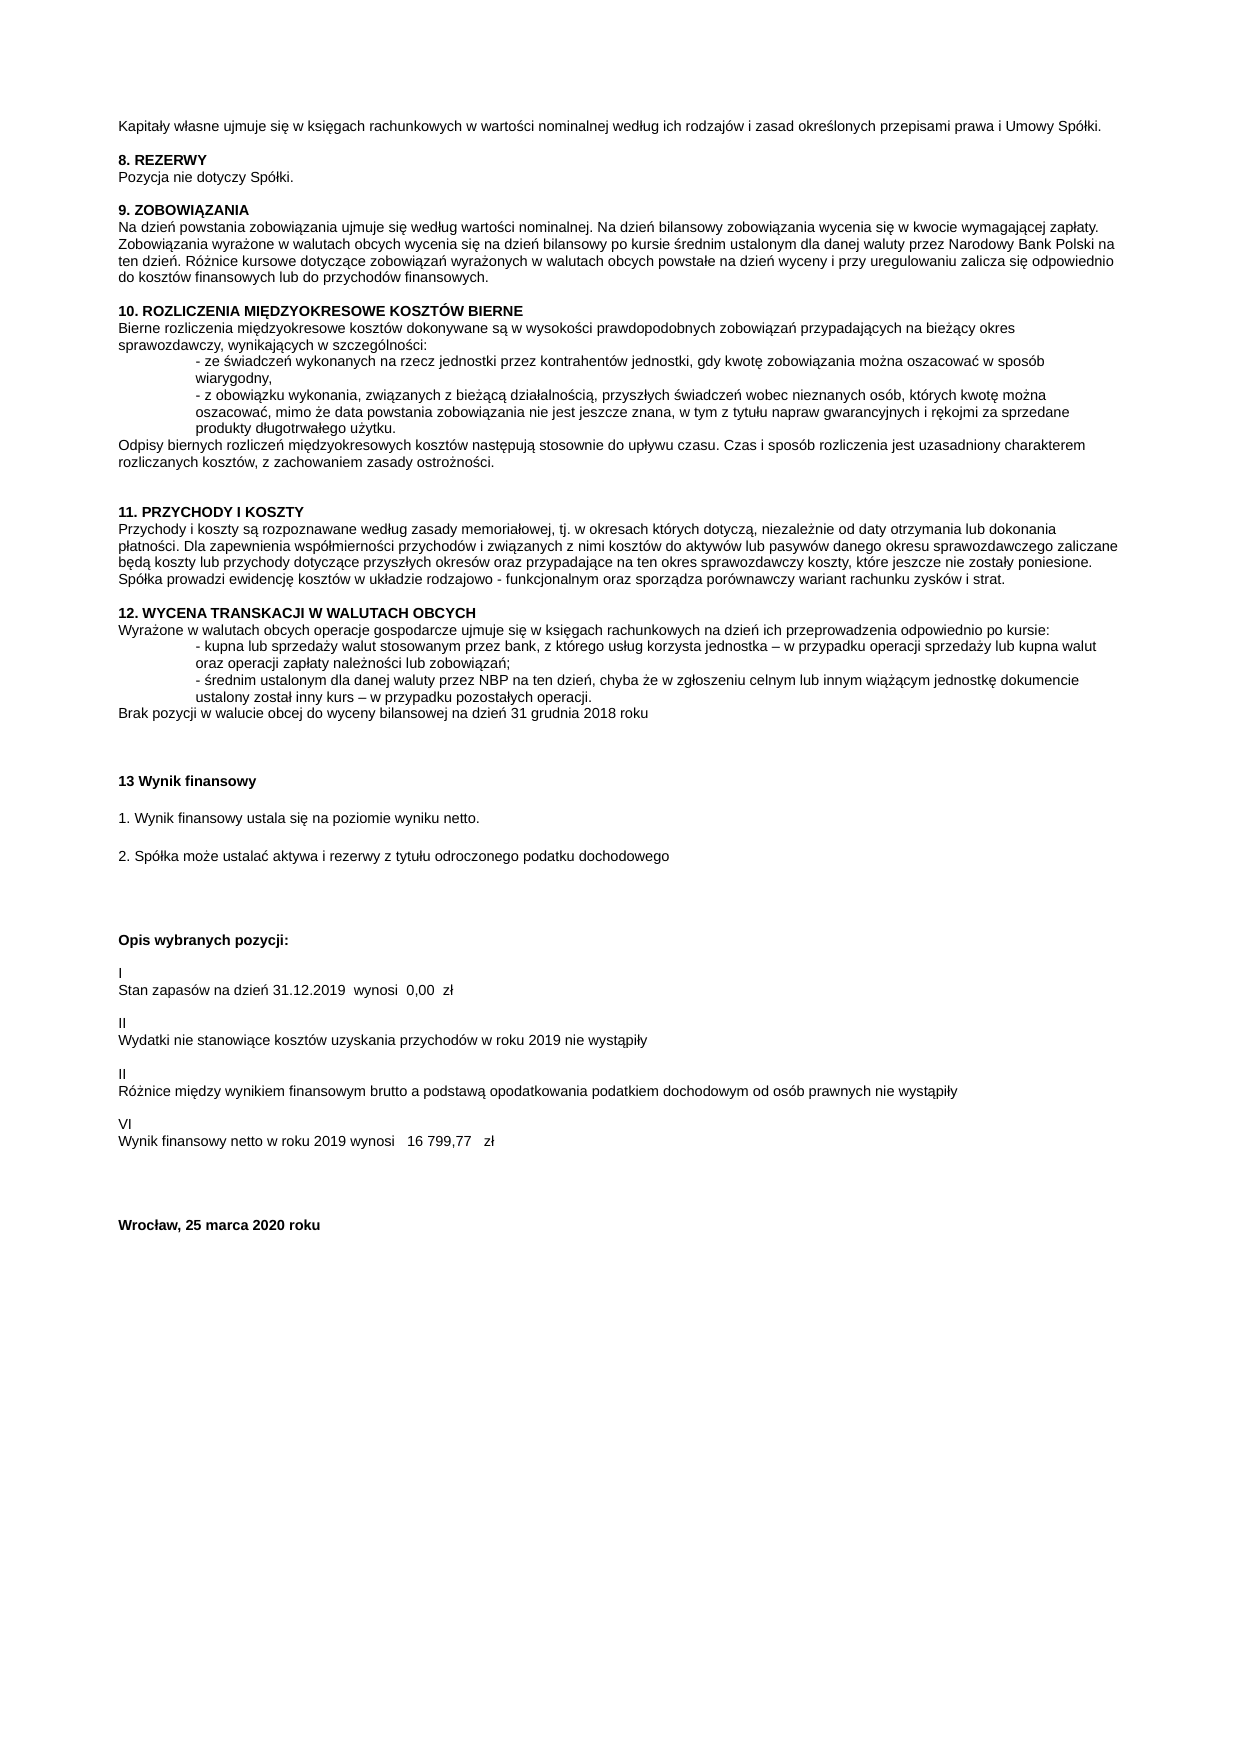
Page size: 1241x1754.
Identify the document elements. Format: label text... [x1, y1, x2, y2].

text 13 Wynik finansowy [118, 772, 1122, 789]
text Przychody i koszty są rozpoznawane według zasady memoriałowej, tj. w okresach których dotyczą, niezależnie od daty otrzymania lub dokonania płatności. Dla zapewnienia współmierności przychodów i związanych z nimi kosztów do aktywów lub pasywów danego okresu sprawozdawczego zaliczane będą koszty lub przychody dotyczące przyszłych okresów oraz przypadające na ten okres sprawozdawczy koszty, które jeszcze nie zostały poniesione. [118, 521, 1122, 571]
text Brak pozycji w walucie obcej do wyceny bilansowej na dzień 31 grudnia 2018 roku [118, 705, 1122, 722]
text 2. Spółka może ustalać aktywa i rezerwy z tytułu odroczonego podatku dochodowego [118, 847, 1122, 864]
text II [118, 1065, 1122, 1082]
text Wynik finansowy netto w roku 2019 wynosi 16 799,77 zł [118, 1132, 1122, 1149]
text 12. WYCENA TRANSKACJI W WALUTACH OBCYCH [118, 604, 1122, 621]
text Wydatki nie stanowiące kosztów uzyskania przychodów w roku 2019 nie wystąpiły [118, 1032, 1122, 1049]
text Odpisy biernych rozliczeń międzyokresowych kosztów następują stosownie do upływu czasu. Czas i sposób rozliczenia jest uzasadniony charakterem rozliczanych kosztów, z zachowaniem zasady ostrożności. [118, 437, 1122, 470]
text Opis wybranych pozycji: [118, 931, 1122, 948]
text - z obowiązku wykonania, związanych z bieżącą działalnością, przyszłych świadczeń wobec nieznanych osób, których kwotę można oszacować, mimo że data powstania zobowiązania nie jest jeszcze znana, w tym z tytułu napraw gwarancyjnych i rękojmi za sprzedane produkty długotrwałego użytku. [195, 386, 1122, 437]
text Różnice między wynikiem finansowym brutto a podstawą opodatkowania podatkiem dochodowym od osób prawnych nie wystąpiły [118, 1082, 1122, 1099]
text Wrocław, 25 marca 2020 roku [118, 1216, 1122, 1233]
text Bierne rozliczenia międzyokresowe kosztów dokonywane są w wysokości prawdopodobnych zobowiązań przypadających na bieżący okres sprawozdawczy, wynikających w szczególności: [118, 319, 1122, 353]
text 11. PRZYCHODY I KOSZTY [118, 504, 1122, 521]
text Stan zapasów na dzień 31.12.2019 wynosi 0,00 zł [118, 982, 1122, 998]
text I [118, 965, 1122, 982]
text - ze świadczeń wykonanych na rzecz jednostki przez kontrahentów jednostki, gdy kwotę zobowiązania można oszacować w sposób wiarygodny, [195, 353, 1122, 386]
text Zobowiązania wyrażone w walutach obcych wycenia się na dzień bilansowy po kursie średnim ustalonym dla danej waluty przez Narodowy Bank Polski na ten dzień. Różnice kursowe dotyczące zobowiązań wyrażonych w walutach obcych powstałe na dzień wyceny i przy uregulowaniu zalicza się odpowiednio do kosztów finansowych lub do przychodów finansowych. [118, 236, 1122, 286]
text - kupna lub sprzedaży walut stosowanym przez bank, z którego usług korzysta jednostka – w przypadku operacji sprzedaży lub kupna walut oraz operacji zapłaty należności lub zobowiązań; [195, 638, 1122, 672]
text Spółka prowadzi ewidencję kosztów w układzie rodzajowo - funkcjonalnym oraz sporządza porównawczy wariant rachunku zysków i strat. [118, 571, 1122, 588]
text II [118, 1015, 1122, 1032]
text - średnim ustalonym dla danej waluty przez NBP na ten dzień, chyba że w zgłoszeniu celnym lub innym wiążącym jednostkę dokumencie ustalony został inny kurs – w przypadku pozostałych operacji. [195, 672, 1122, 705]
text 8. REZERWY [118, 152, 1122, 168]
text Pozycja nie dotyczy Spółki. [118, 168, 1122, 185]
text Wyrażone w walutach obcych operacje gospodarcze ujmuje się w księgach rachunkowych na dzień ich przeprowadzenia odpowiednio po kursie: [118, 621, 1122, 638]
text Na dzień powstania zobowiązania ujmuje się według wartości nominalnej. Na dzień bilansowy zobowiązania wycenia się w kwocie wymagającej zapłaty. [118, 219, 1122, 236]
text Kapitały własne ujmuje się w księgach rachunkowych w wartości nominalnej według ich rodzajów i zasad określonych przepisami prawa i Umowy Spółki. [118, 118, 1122, 135]
text 1. Wynik finansowy ustala się na poziomie wyniku netto. [118, 810, 1122, 827]
text 10. ROZLICZENIA MIĘDZYOKRESOWE KOSZTÓW BIERNE [118, 303, 1122, 319]
text 9. ZOBOWIĄZANIA [118, 202, 1122, 219]
text VI [118, 1116, 1122, 1132]
